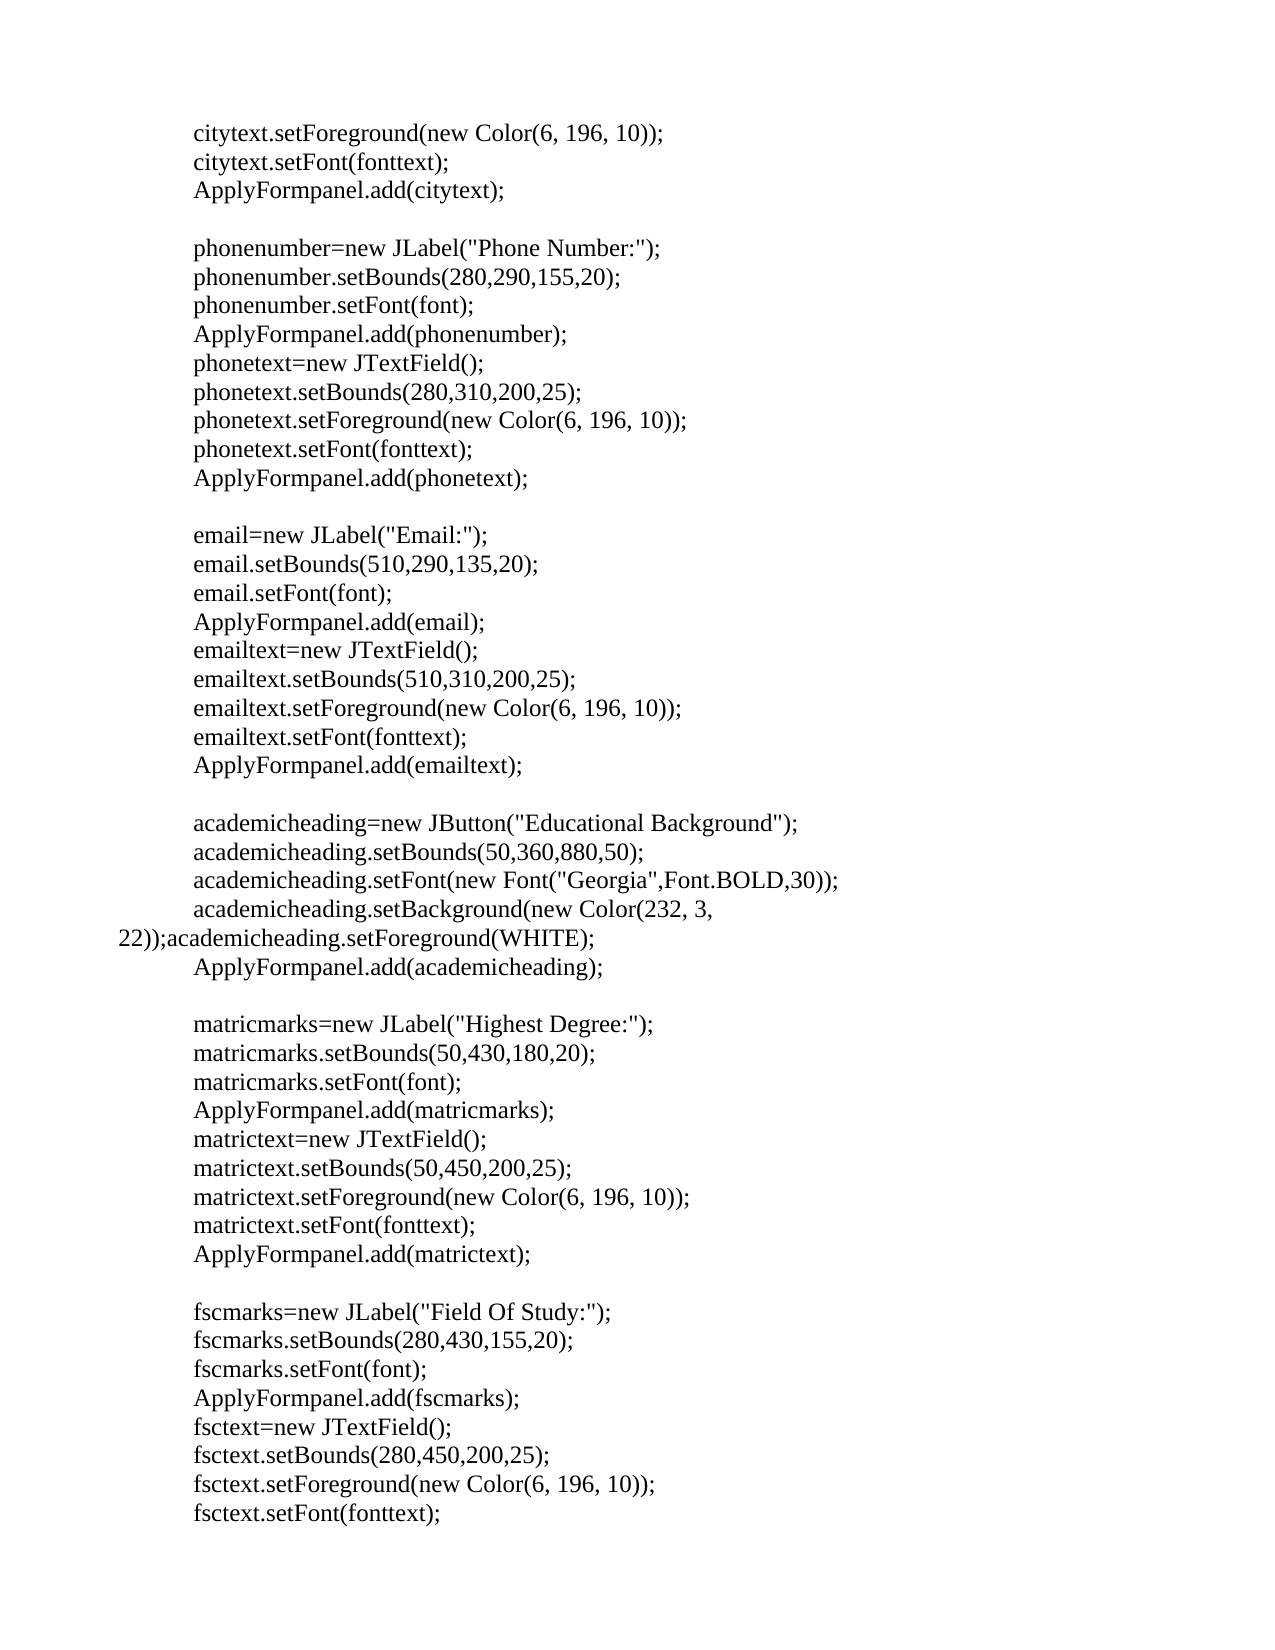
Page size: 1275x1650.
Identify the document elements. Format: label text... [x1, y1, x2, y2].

text matrictext.setForeground(new Color(6, 196, 10)); [118, 1182, 1157, 1211]
text fscmarks.setBounds(280,430,155,20); [118, 1326, 1157, 1354]
text academicheading.setFont(new Font("Georgia",Font.BOLD,30)); [118, 866, 1157, 894]
text ApplyFormpanel.add(matrictext); [118, 1239, 1157, 1268]
text matricmarks.setBounds(50,430,180,20); [118, 1038, 1157, 1067]
text emailtext.setForeground(new Color(6, 196, 10)); [118, 693, 1157, 722]
text email.setBounds(510,290,135,20); [118, 549, 1157, 578]
text ApplyFormpanel.add(citytext); [118, 176, 1157, 204]
text citytext.setFont(fonttext); [118, 147, 1157, 176]
text academicheading.setBounds(50,360,880,50); [118, 837, 1157, 866]
text ApplyFormpanel.add(phonenumber); [118, 319, 1157, 348]
text phonenumber.setFont(font); [118, 291, 1157, 319]
text ApplyFormpanel.add(matricmarks); [118, 1096, 1157, 1124]
text email=new JLabel("Email:"); [118, 521, 1157, 549]
text phonetext=new JTextField(); [118, 348, 1157, 377]
text matricmarks.setFont(font); [118, 1067, 1157, 1096]
text phonetext.setFont(fonttext); [118, 434, 1157, 463]
text emailtext.setFont(fonttext); [118, 722, 1157, 751]
text phonetext.setForeground(new Color(6, 196, 10)); [118, 406, 1157, 434]
text matricmarks=new JLabel("Highest Degree:"); [118, 1009, 1157, 1038]
text phonenumber.setBounds(280,290,155,20); [118, 262, 1157, 291]
text matrictext=new JTextField(); [118, 1124, 1157, 1153]
text emailtext=new JTextField(); [118, 636, 1157, 664]
text phonetext.setBounds(280,310,200,25); [118, 377, 1157, 406]
text academicheading=new JButton("Educational Background"); [118, 808, 1157, 837]
text fsctext.setFont(fonttext); [118, 1498, 1157, 1527]
text ApplyFormpanel.add(emailtext); [118, 751, 1157, 779]
text academicheading.setBackground(new Color(232, 3, 22));academicheading.setForeground(WHITE); [118, 894, 1157, 952]
text phonenumber=new JLabel("Phone Number:"); [118, 233, 1157, 262]
text ApplyFormpanel.add(academicheading); [118, 952, 1157, 981]
text citytext.setForeground(new Color(6, 196, 10)); [118, 118, 1157, 147]
text emailtext.setBounds(510,310,200,25); [118, 664, 1157, 693]
text fscmarks.setFont(font); [118, 1354, 1157, 1383]
text fsctext=new JTextField(); [118, 1412, 1157, 1441]
text email.setFont(font); [118, 578, 1157, 607]
text ApplyFormpanel.add(phonetext); [118, 463, 1157, 492]
text fscmarks=new JLabel("Field Of Study:"); [118, 1297, 1157, 1326]
text matrictext.setBounds(50,450,200,25); [118, 1153, 1157, 1182]
text matrictext.setFont(fonttext); [118, 1211, 1157, 1239]
text fsctext.setBounds(280,450,200,25); [118, 1441, 1157, 1469]
text fsctext.setForeground(new Color(6, 196, 10)); [118, 1469, 1157, 1498]
text ApplyFormpanel.add(fscmarks); [118, 1383, 1157, 1412]
text ApplyFormpanel.add(email); [118, 607, 1157, 636]
